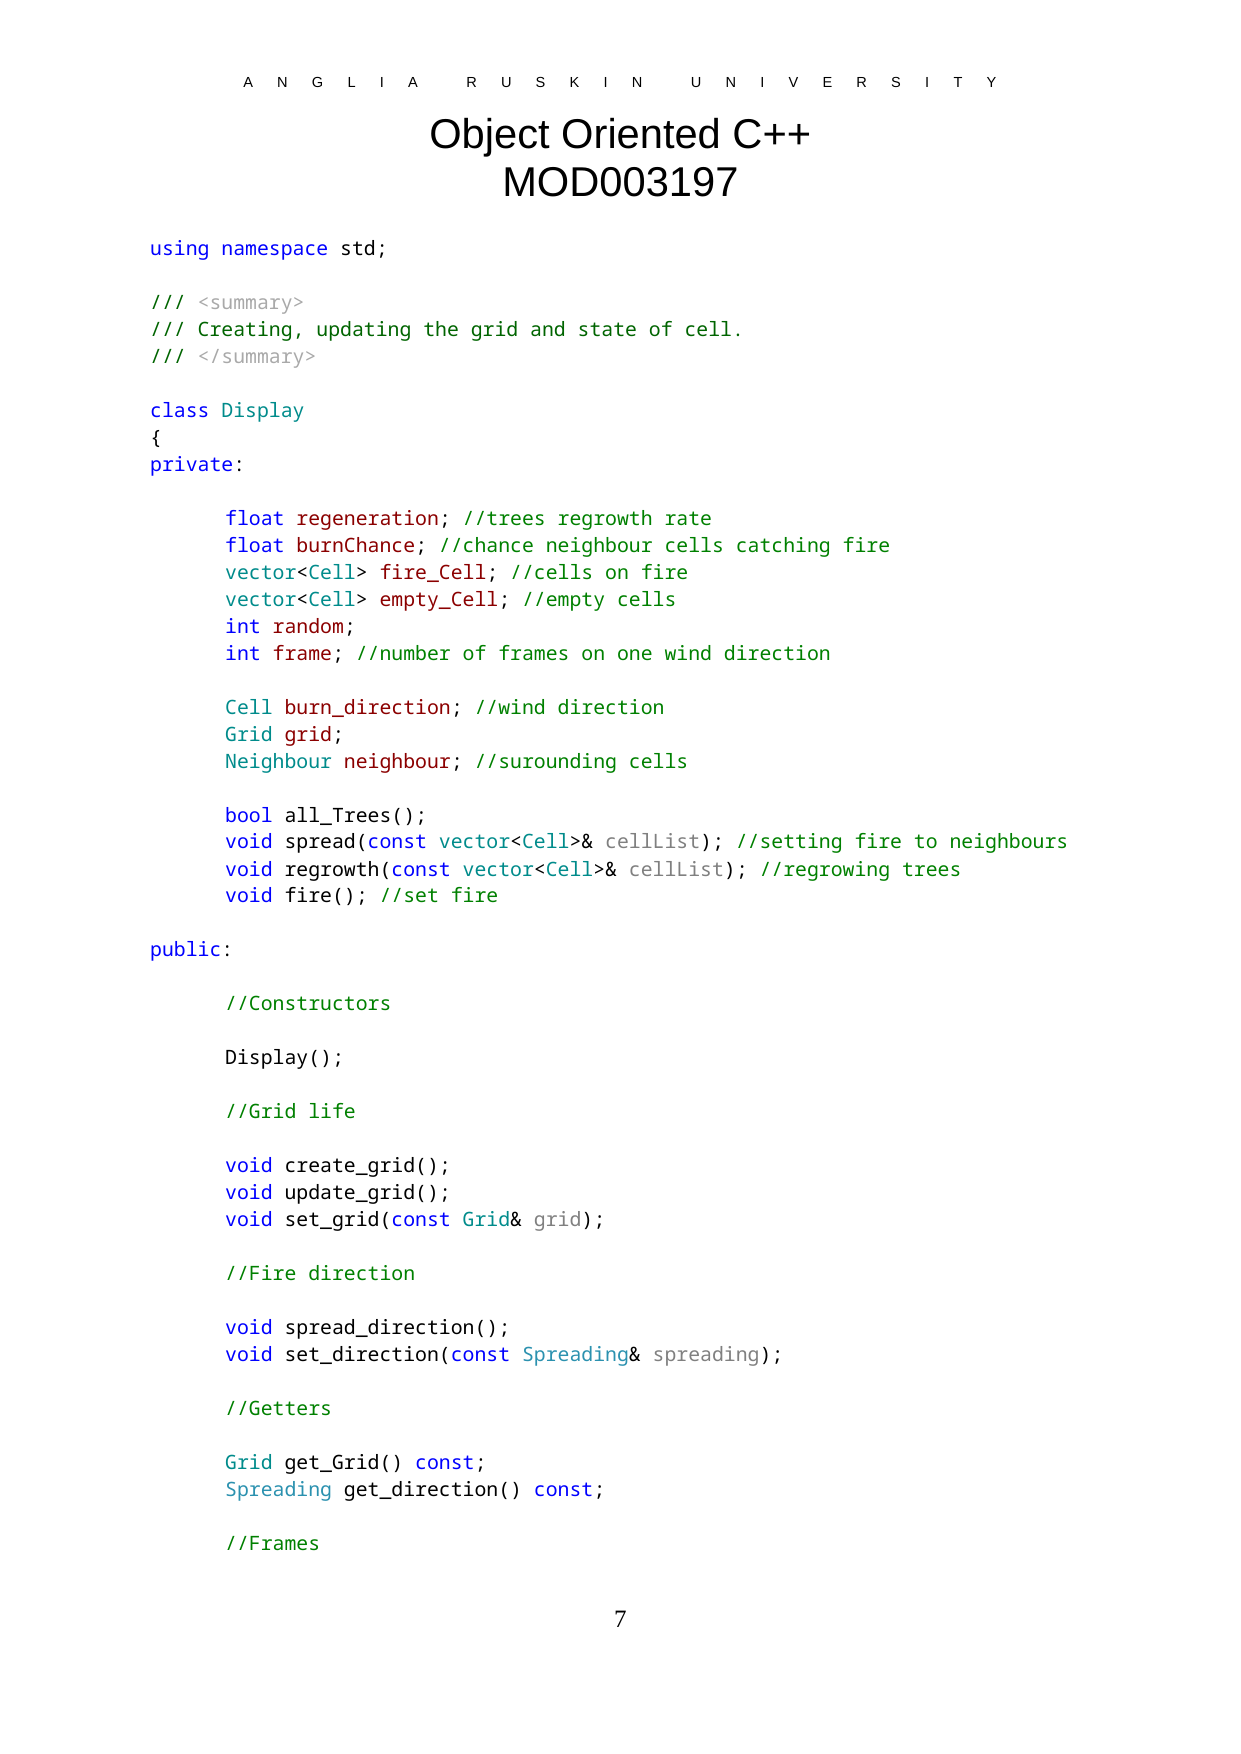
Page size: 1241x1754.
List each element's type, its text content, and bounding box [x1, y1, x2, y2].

text Grid grid; [150, 720, 1090, 747]
text void set_direction(const Spreading& spreading); [150, 1340, 1090, 1367]
text //Frames [150, 1529, 1090, 1556]
text void set_grid(const Grid& grid); [150, 1206, 1090, 1232]
text int frame; //number of frames on one wind direction [150, 639, 1090, 666]
text Display(); [150, 1044, 1090, 1071]
text float burnChance; //chance neighbour cells catching fire [150, 531, 1090, 558]
text vector<Cell> fire_Cell; //cells on fire [150, 558, 1090, 585]
text public: [150, 936, 1090, 963]
text //Getters [150, 1394, 1090, 1421]
text //Fire direction [150, 1259, 1090, 1286]
text void create_grid(); [150, 1152, 1090, 1178]
text vector<Cell> empty_Cell; //empty cells [150, 585, 1090, 612]
text using namespace std; [150, 234, 1090, 261]
text int random; [150, 612, 1090, 639]
text /// Creating, updating the grid and state of cell. [150, 315, 1090, 342]
text //Grid life [150, 1098, 1090, 1124]
text void update_grid(); [150, 1178, 1090, 1206]
text /// </summary> [150, 342, 1090, 369]
text //Constructors [150, 990, 1090, 1017]
text Grid get_Grid() const; [150, 1448, 1090, 1475]
text private: [150, 450, 1090, 477]
text void regrowth(const vector<Cell>& cellList); //regrowing trees [150, 855, 1090, 882]
text Cell burn_direction; //wind direction [150, 693, 1090, 720]
text float regeneration; //trees regrowth rate [150, 504, 1090, 531]
text Neighbour neighbour; //surounding cells [150, 747, 1090, 774]
text bool all_Trees(); [150, 801, 1090, 828]
text { [150, 423, 1090, 450]
text class Display [150, 396, 1090, 423]
text /// <summary> [150, 288, 1090, 315]
text void spread_direction(); [150, 1313, 1090, 1340]
text void fire(); //set fire [150, 882, 1090, 909]
text void spread(const vector<Cell>& cellList); //setting fire to neighbours [150, 828, 1090, 855]
text Spreading get_direction() const; [150, 1475, 1090, 1502]
